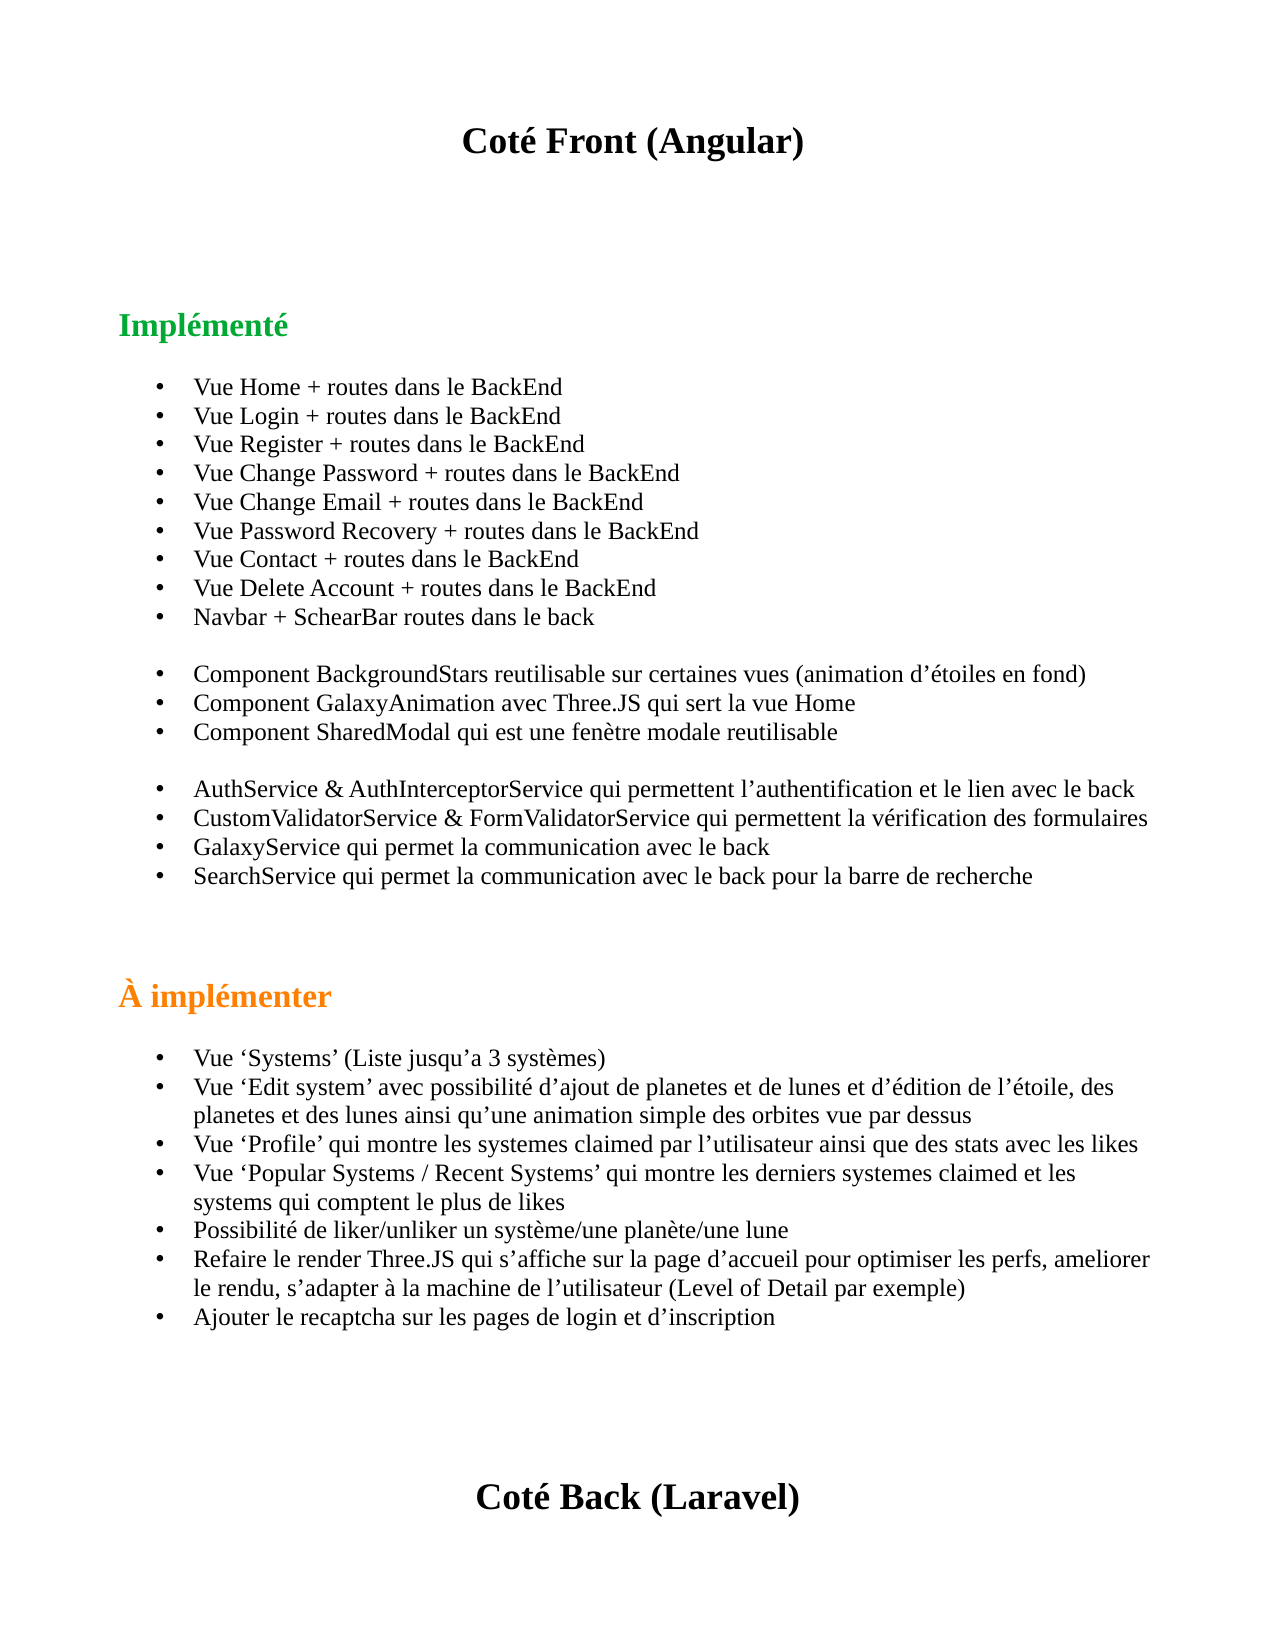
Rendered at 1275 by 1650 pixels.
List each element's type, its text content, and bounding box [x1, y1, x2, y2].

list Vue Change Email + routes dans le BackEnd [156, 487, 1157, 516]
list GalaxyService qui permet la communication avec le back [156, 832, 1157, 861]
list Vue Password Recovery + routes dans le BackEnd [156, 516, 1157, 544]
list AuthService & AuthInterceptorService qui permettent l’authentification et le lien avec le back [156, 774, 1157, 803]
list CustomValidatorService & FormValidatorService qui permettent la vérification des formulaires [156, 803, 1157, 832]
list Vue Login + routes dans le BackEnd [156, 401, 1157, 429]
list Vue ‘Profile’ qui montre les systemes claimed par l’utilisateur ainsi que des stats avec les likes [156, 1129, 1157, 1158]
list Possibilité de liker/unliker un système/une planète/une lune [156, 1215, 1157, 1244]
list Component BackgroundStars reutilisable sur certaines vues (animation d’étoiles en fond) [156, 659, 1157, 688]
list Vue Register + routes dans le BackEnd [156, 429, 1157, 458]
list Refaire le render Three.JS qui s’affiche sur la page d’accueil pour optimiser les perfs, ameliorer le rendu, s’adapter à la machine de l’utilisateur (Level of Detail par exemple) [156, 1244, 1157, 1302]
list Vue ‘Popular Systems / Recent Systems’ qui montre les derniers systemes claimed et les systems qui comptent le plus de likes [156, 1158, 1157, 1215]
list Vue Contact + routes dans le BackEnd [156, 544, 1157, 573]
list Vue ‘Systems’ (Liste jusqu’a 3 systèmes) [156, 1043, 1157, 1072]
list SearchService qui permet la communication avec le back pour la barre de recherche [156, 861, 1157, 918]
list Vue Home + routes dans le BackEnd [156, 372, 1157, 401]
text Implémenté [118, 305, 1157, 343]
list Vue Delete Account + routes dans le BackEnd [156, 573, 1157, 602]
list Vue Change Password + routes dans le BackEnd [156, 458, 1157, 487]
text Coté Back (Laravel) [118, 1474, 1157, 1517]
list Vue ‘Edit system’ avec possibilité d’ajout de planetes et de lunes et d’édition de l’étoile, des planetes et des lunes ainsi qu’une animation simple des orbites vue par dessus [156, 1072, 1157, 1129]
text À implémenter [118, 918, 1157, 1043]
list Navbar + SchearBar routes dans le back [156, 602, 1157, 631]
list Ajouter le recaptcha sur les pages de login et d’inscription [156, 1302, 1157, 1330]
text Coté Front (Angular) [118, 118, 1157, 161]
list Component SharedModal qui est une fenètre modale reutilisable [156, 717, 1157, 746]
list Component GalaxyAnimation avec Three.JS qui sert la vue Home [156, 688, 1157, 717]
